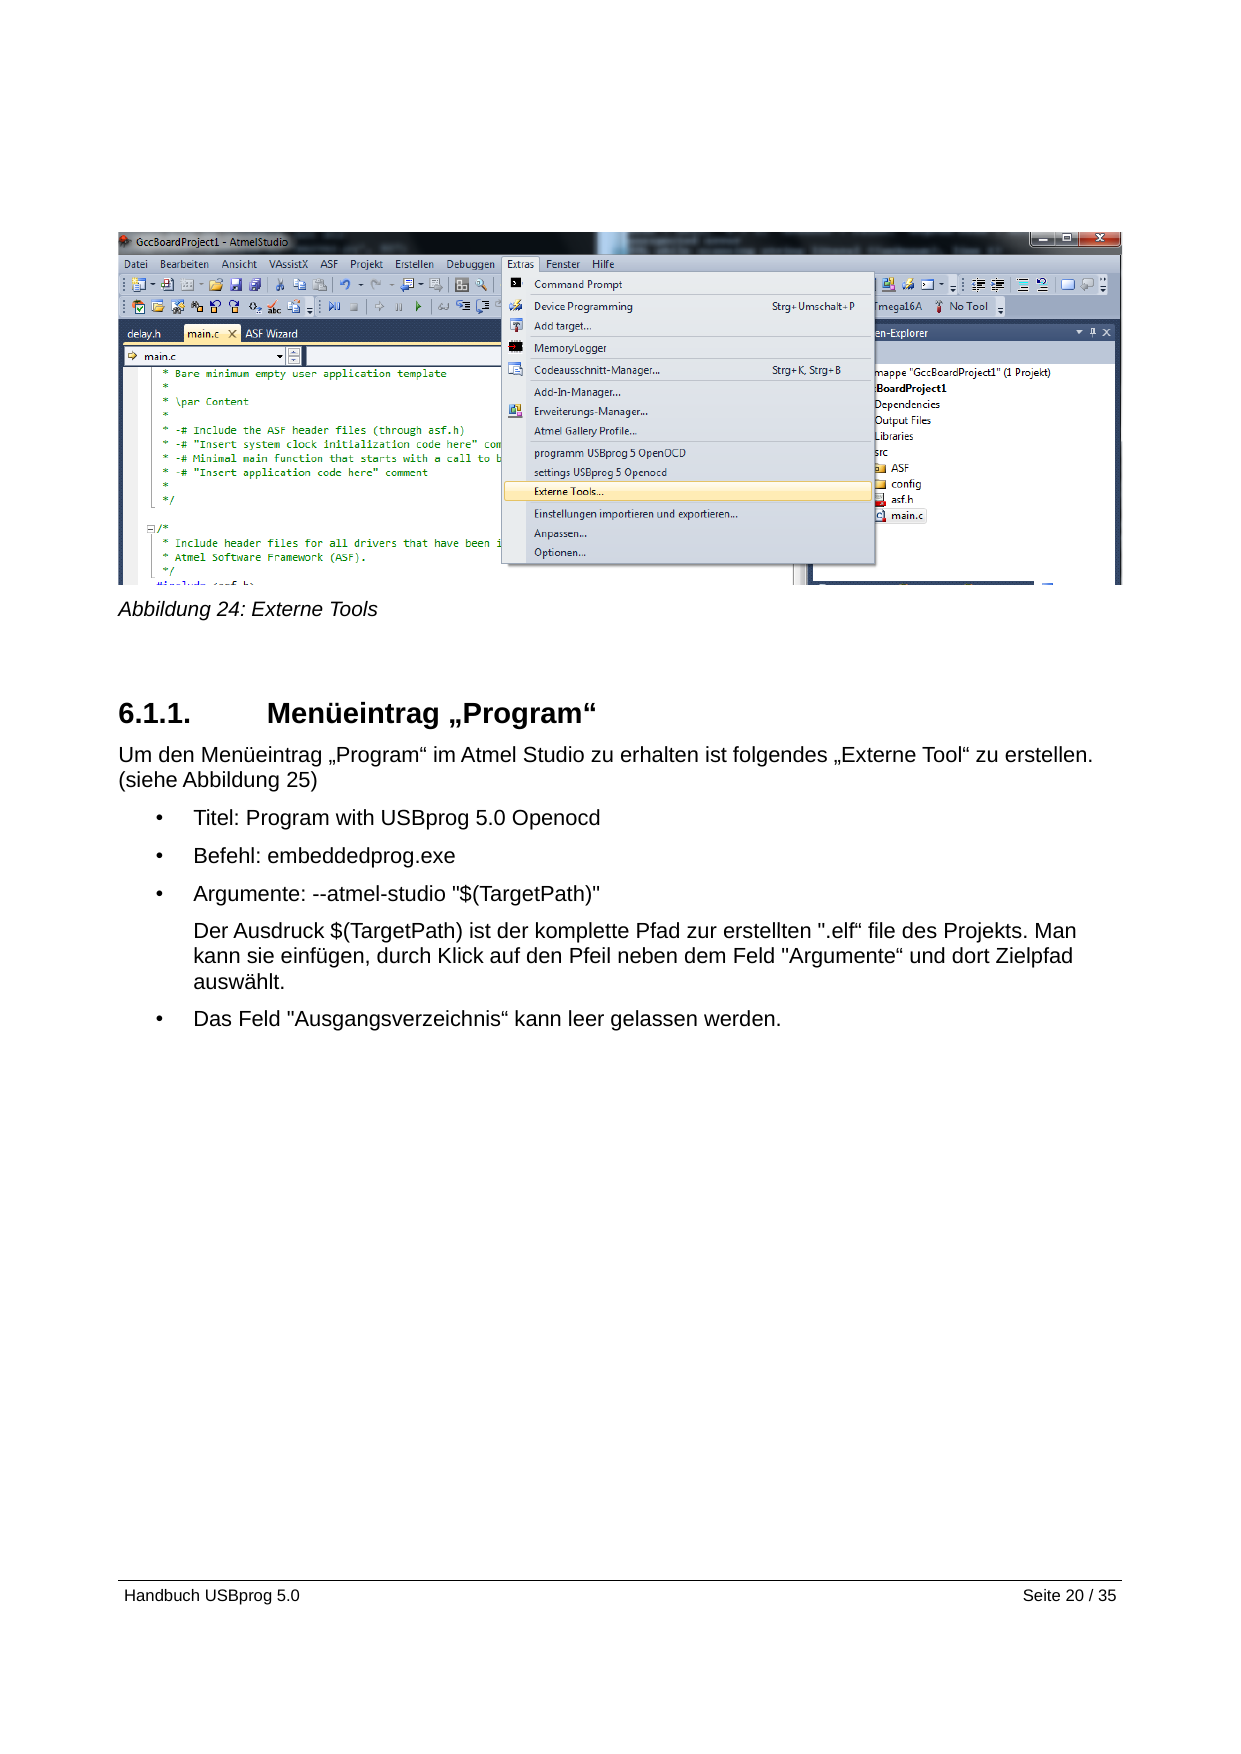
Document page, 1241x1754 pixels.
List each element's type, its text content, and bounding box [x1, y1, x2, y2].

list Titel: Program with USBprog 5.0 Openocd [156, 805, 1122, 830]
list Argumente: --atmel-studio "$(TargetPath)" [156, 881, 1122, 906]
subtitle Menüeintrag „Program“ [118, 696, 1122, 730]
list Das Feld "Ausgangsverzeichnis“ kann leer gelassen werden. [156, 1006, 1122, 1032]
text Um den Menüeintrag „Program“ im Atmel Studio zu erhalten ist folgendes „Externe Tool“ zu erstellen. (siehe Abbildung 25) [118, 742, 1122, 793]
list Der Ausdruck $(TargetPath) ist der komplette Pfad zur erstellten ".elf“ file des Projekts. Man kann sie einfügen, durch Klick auf den Pfeil neben dem Feld "Argumente“ und dort Zielpfad auswählt. [156, 918, 1122, 994]
picture [118, 232, 1123, 585]
text Abbildung 24: Externe Tools [118, 585, 1122, 621]
list Befehl: embeddedprog.exe [156, 843, 1122, 868]
